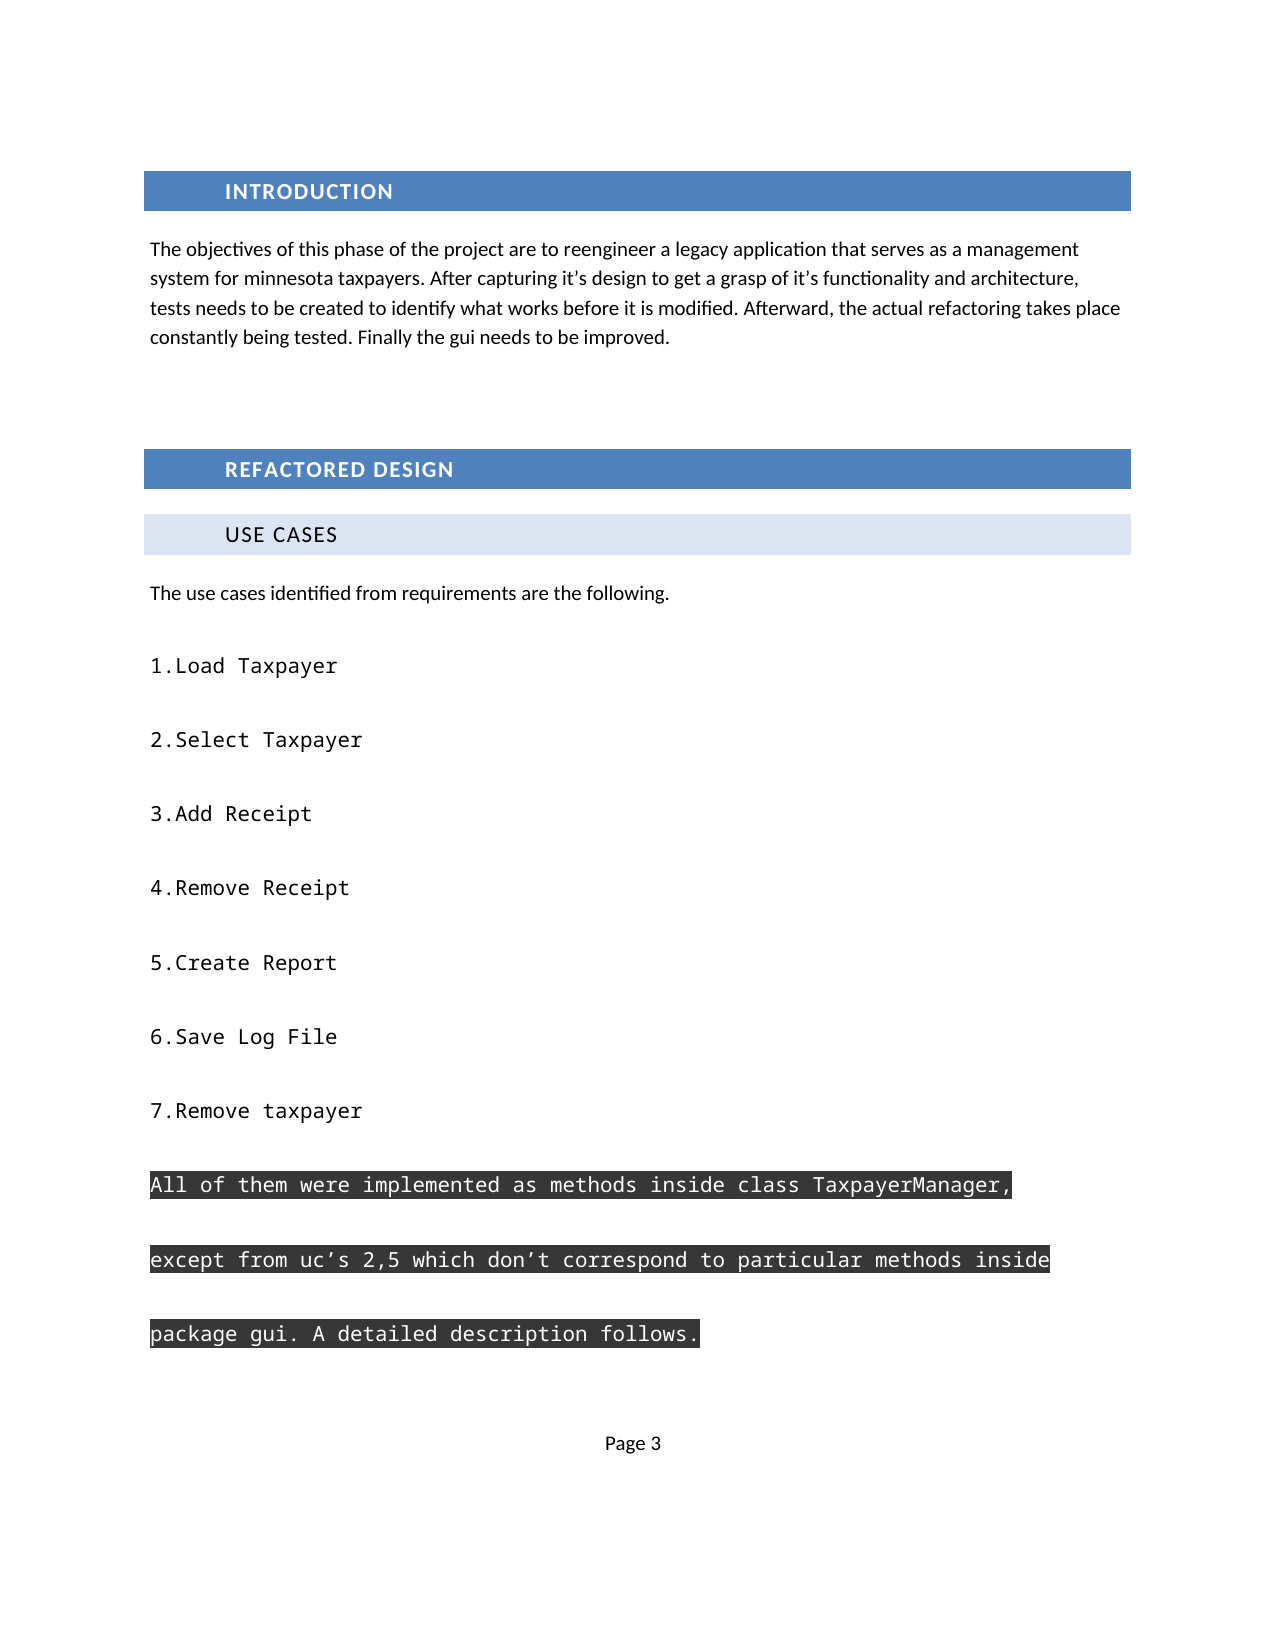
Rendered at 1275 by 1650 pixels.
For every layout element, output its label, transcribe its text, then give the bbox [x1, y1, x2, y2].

text All of them were implemented as methods inside class TaxpayerManager, [150, 1171, 1125, 1199]
subtitle Introduction [150, 177, 1125, 205]
text 6.Save Log File [150, 1022, 1125, 1051]
text 3.Add Receipt [150, 799, 1125, 828]
subtitle Use Cases [150, 521, 1125, 549]
text 4.Remove Receipt [150, 873, 1125, 902]
text 5.Create Report [150, 948, 1125, 976]
text except from uc’s 2,5 which don’t correspond to particular methods inside [150, 1245, 1125, 1273]
text 7.Remove taxpayer [150, 1096, 1125, 1125]
text package gui. A detailed description follows. [150, 1319, 1125, 1348]
text 2.Select Τaxpayer [150, 725, 1125, 753]
text The objectives of this phase of the project are to reengineer a legacy application that serves as a management system for minnesota taxpayers. After capturing it’s design to get a grasp of it’s functionality and architecture, tests needs to be created to identify what works before it is modified. Afterward, the actual refactoring takes place constantly being tested. Finally the gui needs to be improved. [150, 236, 1125, 349]
text The use cases identified from requirements are the following. [150, 580, 1125, 605]
text 1.Load Taxpayer [150, 651, 1125, 679]
subtitle Refactored Design [150, 455, 1125, 483]
